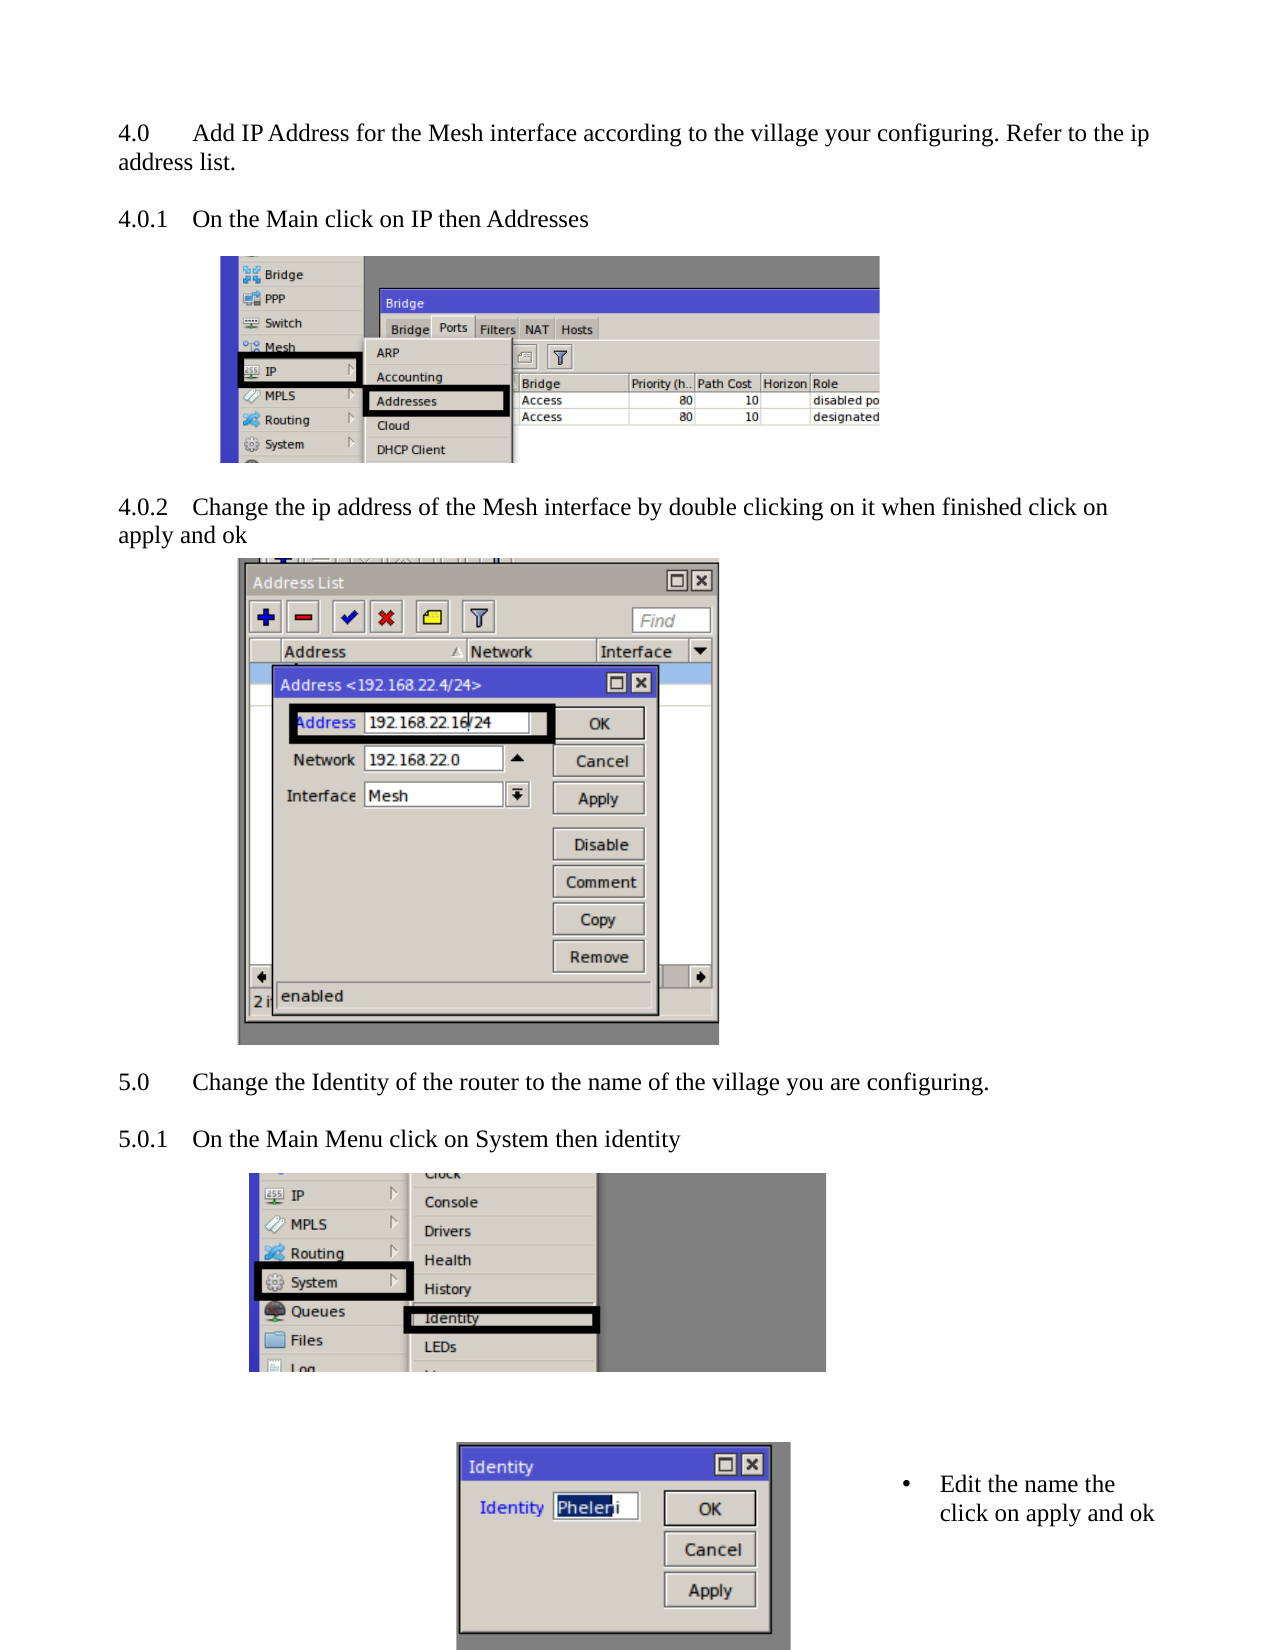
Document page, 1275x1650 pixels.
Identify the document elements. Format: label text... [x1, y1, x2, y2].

text 4.0.2 Change the ip address of the Mesh interface by double clicking on it when finished click on apply and ok [118, 492, 1157, 549]
picture [456, 1442, 791, 1650]
text 5.0.1 On the Main Menu click on System then identity [118, 1124, 1157, 1153]
text 5.0 Change the Identity of the router to the name of the village you are configuring. [118, 1067, 1157, 1096]
list [229, 1469, 456, 1527]
text 4.0.1 On the Main click on IP then Addresses [118, 204, 1157, 233]
text 4.0 Add IP Address for the Mesh interface according to the village your configuring. Refer to the ip address list. [118, 118, 1157, 176]
picture [249, 1173, 827, 1372]
list Edit the name the click on apply and ok [791, 1469, 1157, 1527]
picture [220, 256, 880, 463]
picture [237, 558, 720, 1045]
